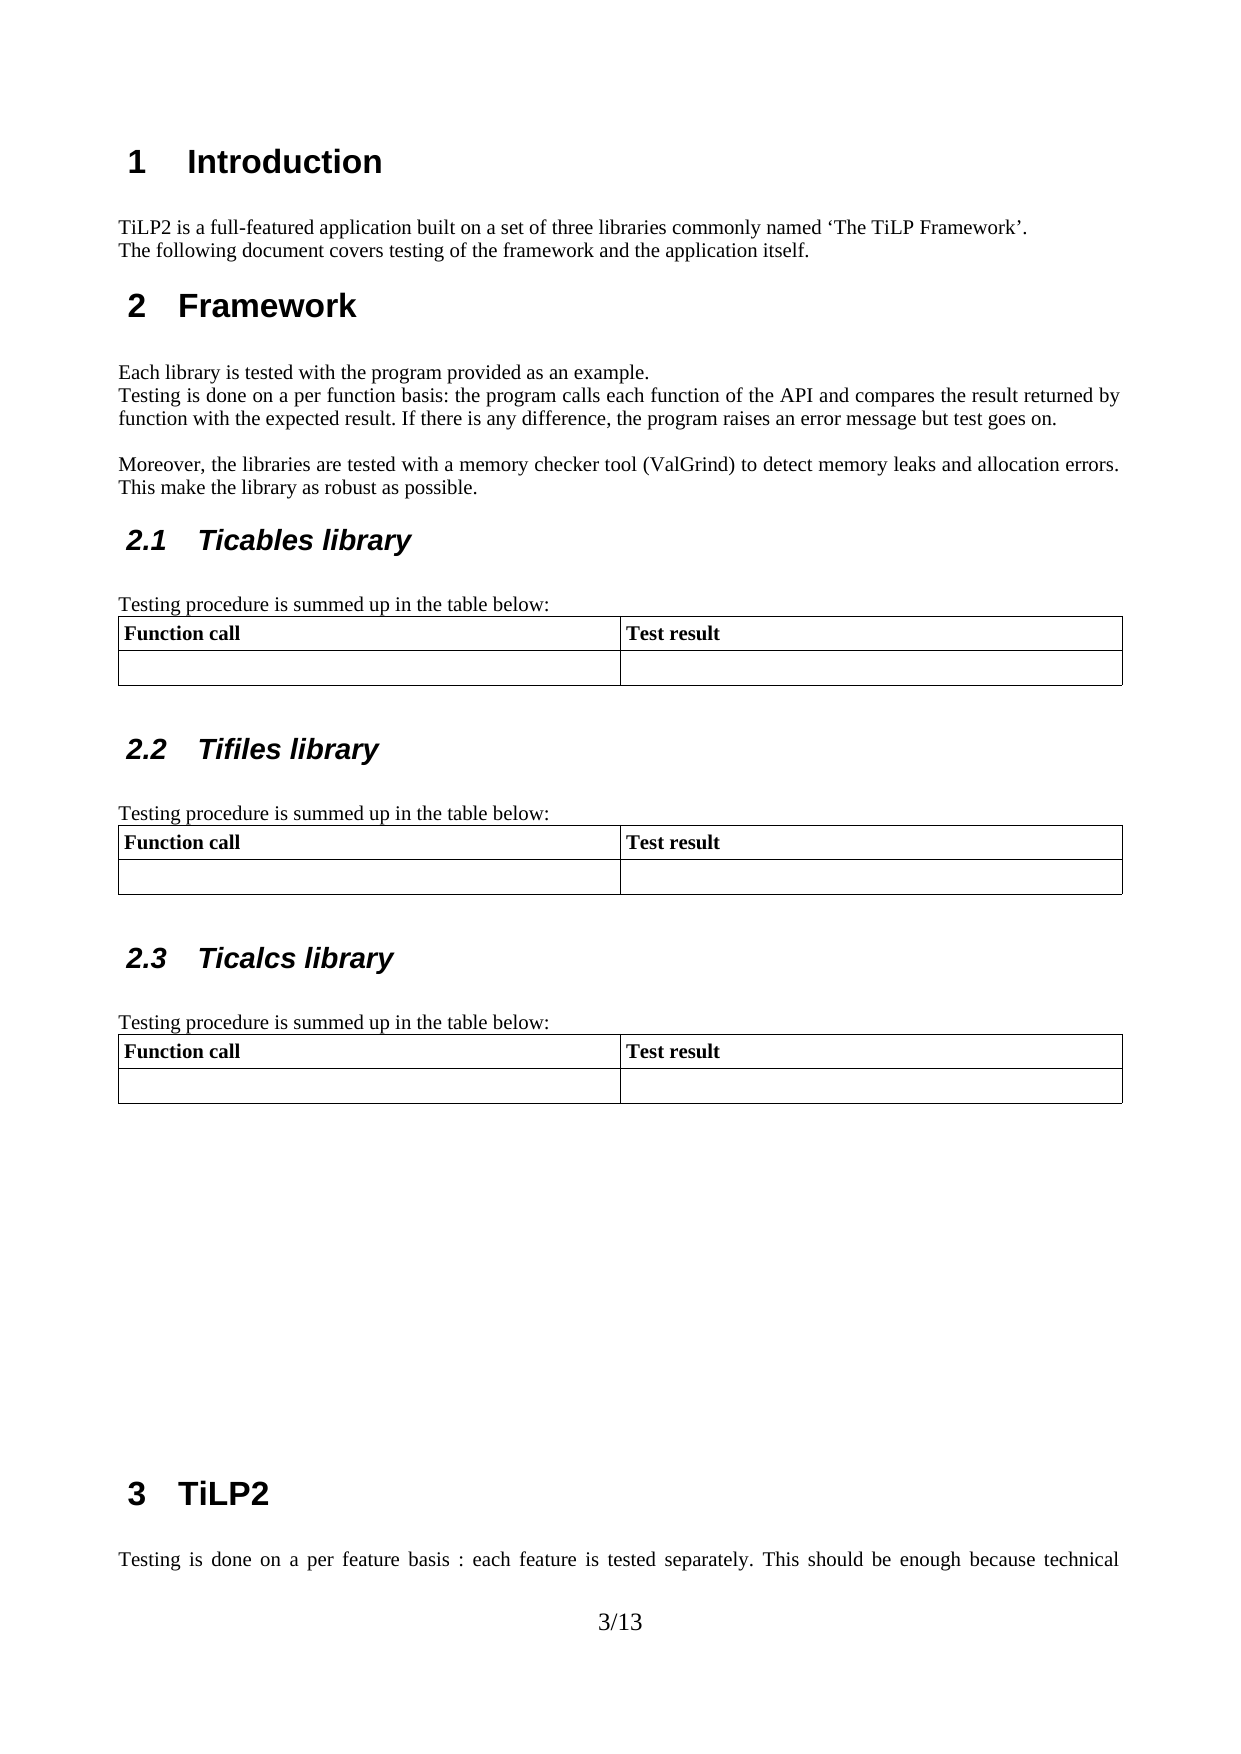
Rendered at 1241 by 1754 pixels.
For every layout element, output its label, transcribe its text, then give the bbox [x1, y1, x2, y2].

subtitle Ticalcs library [118, 942, 1122, 975]
subtitle Tifiles library [118, 733, 1122, 766]
subtitle Ticables library [118, 524, 1122, 557]
text Moreover, the libraries are tested with a memory checker tool (ValGrind) to detect memory leaks and allocation errors. This make the library as robust as possible. [118, 453, 1122, 499]
table_header Test result [621, 617, 1122, 650]
table_header Test result [621, 1035, 1122, 1068]
text TiLP2 is a full-featured application built on a set of three libraries commonly named ‘The TiLP Framework’. [118, 216, 1122, 239]
text Testing procedure is summed up in the table below: [118, 802, 1122, 825]
subtitle Framework [118, 287, 1122, 325]
table_cell [119, 1069, 620, 1103]
subtitle TiLP2 [118, 1475, 1122, 1512]
subtitle Introduction [118, 143, 1122, 181]
table_header Function call [119, 617, 620, 650]
text The following document covers testing of the framework and the application itself. [118, 239, 1122, 262]
table_cell [621, 651, 1122, 685]
table_header Function call [119, 1035, 620, 1068]
text Testing is done on a per feature basis : each feature is tested separately. This should be enough because technical [118, 1548, 1122, 1571]
table_header Function call [119, 826, 620, 859]
text Testing procedure is summed up in the table below: [118, 593, 1122, 616]
text Each library is tested with the program provided as an example. [118, 361, 1122, 384]
table_header Test result [621, 826, 1122, 859]
text Testing procedure is summed up in the table below: [118, 1011, 1122, 1034]
table_cell [119, 860, 620, 894]
table_cell [621, 860, 1122, 894]
table_cell [119, 651, 620, 685]
table_cell [621, 1069, 1122, 1103]
text Testing is done on a per function basis: the program calls each function of the API and compares the result returned by function with the expected result. If there is any difference, the program raises an error message but test goes on. [118, 384, 1122, 430]
